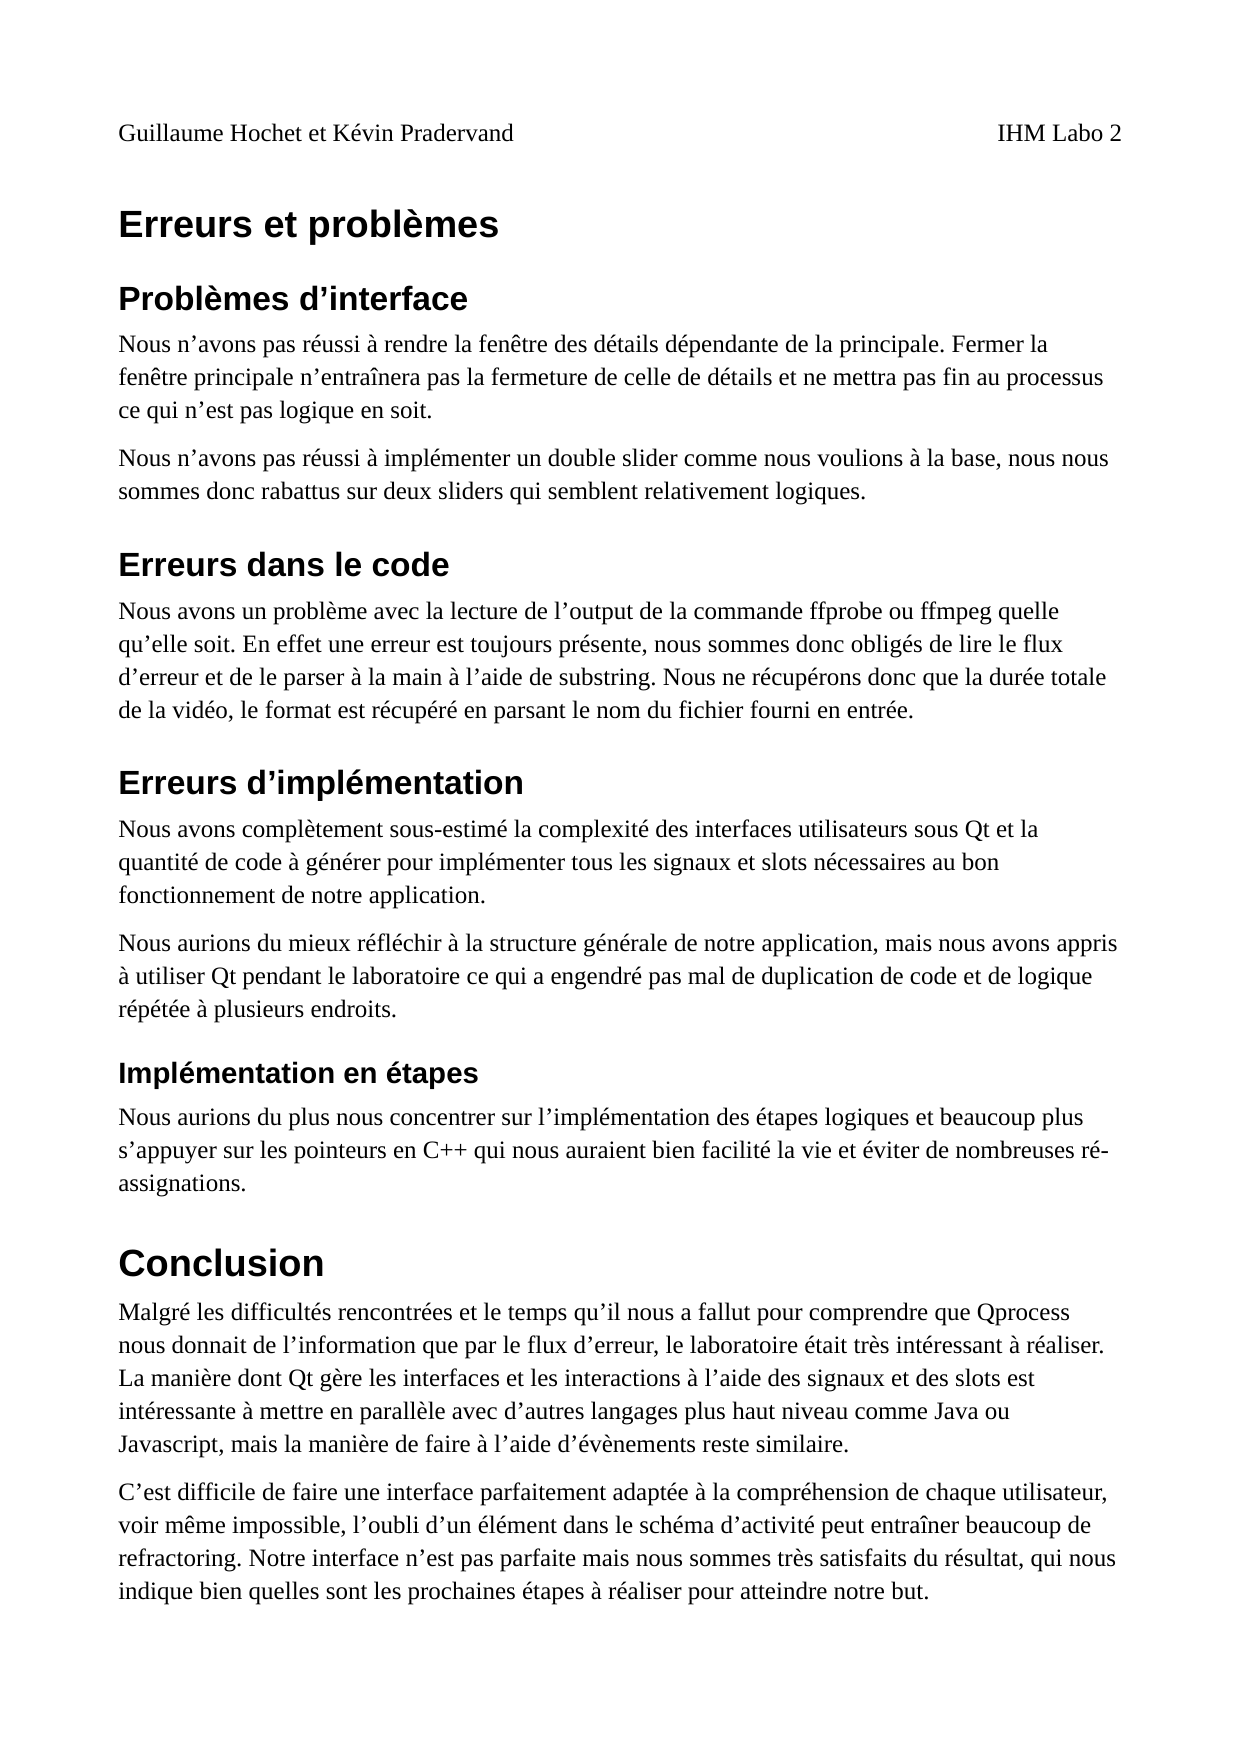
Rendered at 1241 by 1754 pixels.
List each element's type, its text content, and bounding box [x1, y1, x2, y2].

text Malgré les difficultés rencontrées et le temps qu’il nous a fallut pour comprendre que Qprocess nous donnait de l’information que par le flux d’erreur, le laboratoire était très intéressant à réaliser. La manière dont Qt gère les interfaces et les interactions à l’aide des signaux et des slots est intéressante à mettre en parallèle avec d’autres langages plus haut niveau comme Java ou Javascript, mais la manière de faire à l’aide d’évènements reste similaire. [118, 1297, 1122, 1458]
text C’est difficile de faire une interface parfaitement adaptée à la compréhension de chaque utilisateur, voir même impossible, l’oubli d’un élément dans le schéma d’activité peut entraîner beaucoup de refractoring. Notre interface n’est pas parfaite mais nous sommes très satisfaits du résultat, qui nous indique bien quelles sont les prochaines étapes à réaliser pour atteindre notre but. [118, 1477, 1122, 1605]
subtitle Conclusion [118, 1241, 1122, 1285]
subtitle Implémentation en étapes [118, 1056, 1122, 1090]
subtitle Erreurs dans le code [118, 544, 1122, 583]
text Nous n’avons pas réussi à rendre la fenêtre des détails dépendante de la principale. Fermer la fenêtre principale n’entraînera pas la fermeture de celle de détails et ne mettra pas fin au processus ce qui n’est pas logique en soit. [118, 329, 1122, 424]
text Nous avons complètement sous-estimé la complexité des interfaces utilisateurs sous Qt et la quantité de code à générer pour implémenter tous les signaux et slots nécessaires au bon fonctionnement de notre application. [118, 814, 1122, 909]
text Nous avons un problème avec la lecture de l’output de la commande ffprobe ou ffmpeg quelle qu’elle soit. En effet une erreur est toujours présente, nous sommes donc obligés de lire le flux d’erreur et de le parser à la main à l’aide de substring. Nous ne récupérons donc que la durée totale de la vidéo, le format est récupéré en parsant le nom du fichier fourni en entrée. [118, 596, 1122, 723]
text Nous aurions du plus nous concentrer sur l’implémentation des étapes logiques et beaucoup plus s’appuyer sur les pointeurs en C++ qui nous auraient bien facilité la vie et éviter de nombreuses ré-assignations. [118, 1102, 1122, 1197]
text Nous aurions du mieux réfléchir à la structure générale de notre application, mais nous avons appris à utiliser Qt pendant le laboratoire ce qui a engendré pas mal de duplication de code et de logique répétée à plusieurs endroits. [118, 928, 1122, 1023]
text Nous n’avons pas réussi à implémenter un double slider comme nous voulions à la base, nous nous sommes donc rabattus sur deux sliders qui semblent relativement logiques. [118, 443, 1122, 505]
subtitle Erreurs et problèmes [118, 201, 1122, 245]
subtitle Problèmes d’interface [118, 278, 1122, 317]
subtitle Erreurs d’implémentation [118, 763, 1122, 802]
